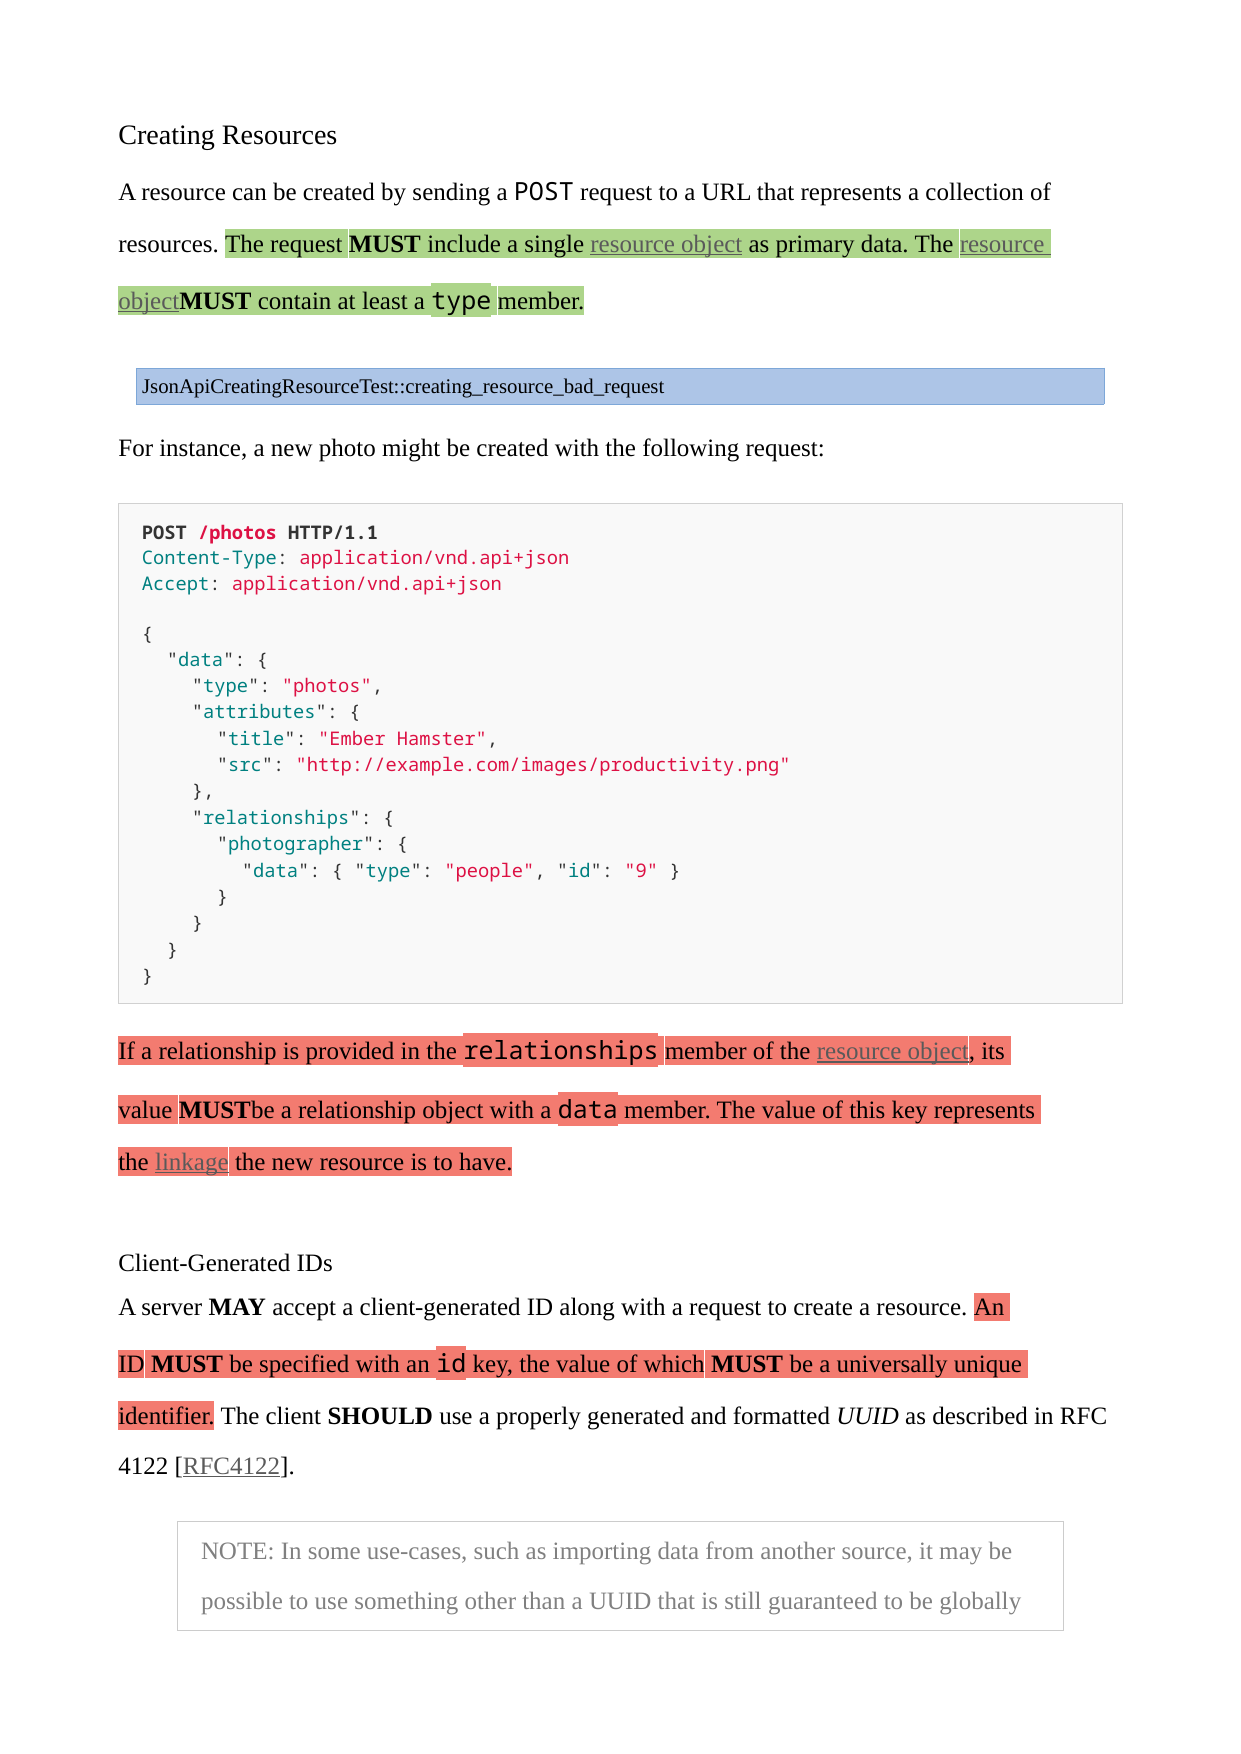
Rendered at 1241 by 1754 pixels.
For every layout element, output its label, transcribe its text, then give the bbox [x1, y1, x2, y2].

text "photographer": { [119, 815, 1122, 841]
text } [119, 894, 1122, 920]
text "attributes": { [119, 683, 1122, 709]
text }, [557, 762, 562, 770]
text }, [624, 762, 630, 770]
text For instance, a new photo might be created with the following request: [118, 433, 1122, 462]
text A server MAY accept a client-generated ID along with a request to create a resource. An ID MUST be specified with an id key, the value of which MUST be a universally unique identifier. The client SHOULD use a properly generated and formatted UUID as described in RFC 4122 [RFC4122]. [118, 1292, 1122, 1479]
text { [119, 605, 1122, 630]
text "src": "http://example.com/images/productivity.png" [119, 736, 1122, 762]
subtitle Client-Generated IDs [118, 1248, 1122, 1277]
text }, [119, 762, 1122, 788]
text "title": "Ember Hamster", [119, 709, 1122, 736]
subtitle Creating Resources [118, 118, 1122, 151]
text "data": { "type": "people", "id": "9" } [119, 841, 1122, 867]
text }, [489, 762, 495, 770]
text "type": "photos", [119, 657, 1122, 683]
text NOTE: In some use-cases, such as importing data from another source, it may be possible to use something other than a UUID that is still guaranteed to be globally [178, 1522, 1063, 1630]
text If a relationship is provided in the relationships member of the resource object, its value MUSTbe a relationship object with a data member. The value of this key represents the linkage the new resource is to have. [118, 1033, 1122, 1176]
text JsonApiCreatingResourceTest::creating_resource_bad_request [137, 369, 1104, 404]
text "data": { [119, 630, 1122, 657]
text } [119, 920, 1122, 947]
text A resource can be created by sending a POST request to a URL that represents a collection of resources. The request MUST include a single resource object as primary data. The resource objectMUST contain at least a type member. [118, 174, 1122, 317]
text }, [771, 762, 776, 770]
text } [119, 867, 1122, 894]
text } [119, 947, 1122, 1003]
text POST /photos HTTP/1.1 [119, 504, 1122, 529]
text "relationships": { [119, 788, 1122, 815]
text Accept: application/vnd.api+json [119, 554, 1122, 580]
text Content-Type: application/vnd.api+json [119, 529, 1122, 554]
